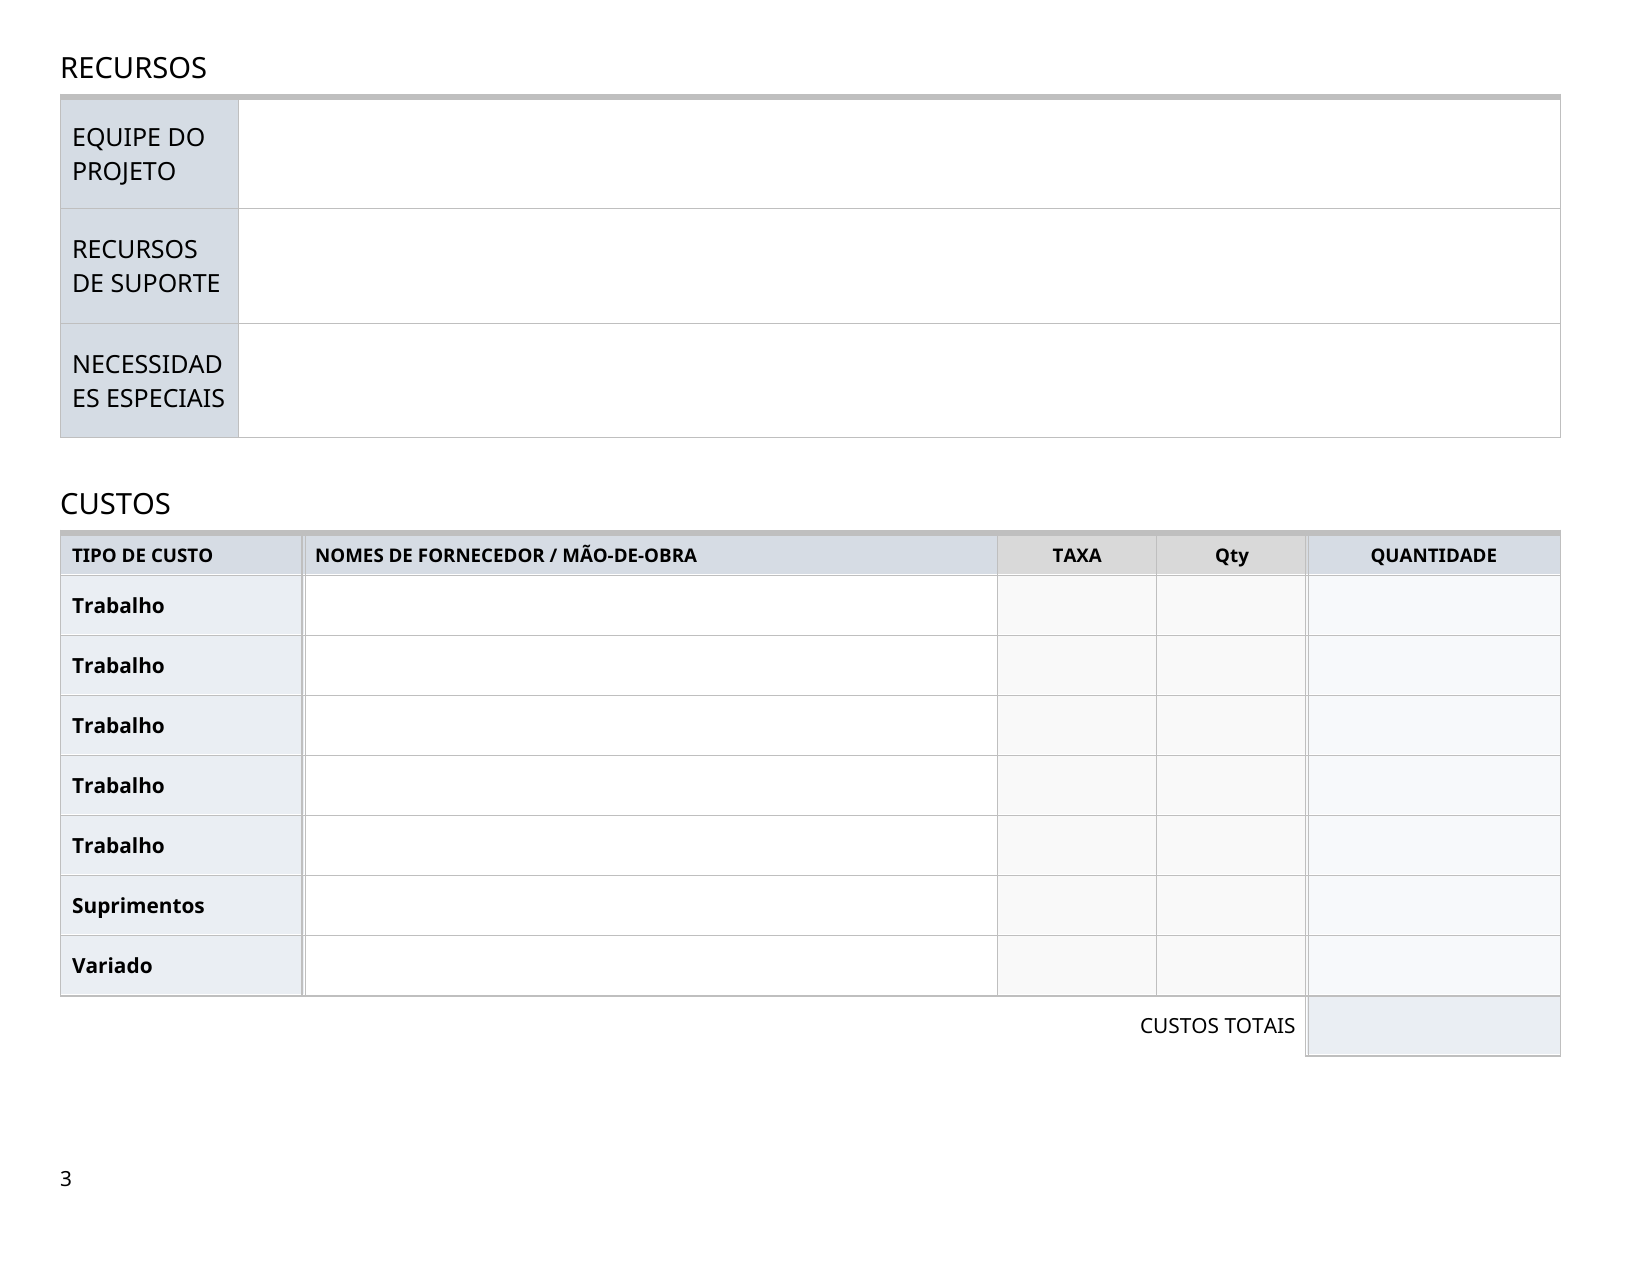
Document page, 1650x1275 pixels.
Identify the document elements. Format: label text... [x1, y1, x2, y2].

table_cell [306, 816, 997, 874]
table_cell [1309, 997, 1560, 1054]
table_header TIPO DE CUSTO [61, 536, 301, 574]
table_header Qty [1157, 536, 1305, 574]
table_cell [1157, 816, 1305, 874]
subtitle RECURSOS [60, 48, 1575, 87]
table_cell [998, 876, 1156, 934]
table_cell Trabalho [61, 576, 301, 634]
table_header QUANTIDADE [1309, 536, 1560, 574]
table_cell Trabalho [61, 816, 301, 874]
table_cell Trabalho [61, 636, 301, 694]
table_cell [239, 209, 1560, 323]
table_cell RECURSOS DE SUPORTE [61, 209, 238, 323]
table_cell [306, 576, 997, 634]
table_cell [306, 756, 997, 814]
table_cell [1157, 936, 1305, 994]
table_cell CUSTOS TOTAIS [998, 997, 1305, 1054]
table_cell [998, 936, 1156, 994]
table_cell [1157, 636, 1305, 694]
table_cell Suprimentos [61, 876, 301, 934]
table_cell [306, 936, 997, 994]
table_cell Variado [61, 936, 301, 994]
table_cell [1157, 756, 1305, 814]
table_cell [1309, 876, 1560, 934]
table_cell Trabalho [61, 756, 301, 814]
table_cell [306, 696, 997, 754]
table_cell [1157, 696, 1305, 754]
table_cell [239, 324, 1560, 437]
table_cell [998, 636, 1156, 694]
table_cell [1309, 696, 1560, 754]
table_cell Trabalho [61, 696, 301, 754]
table_cell [681, 997, 997, 1054]
table_cell [1309, 936, 1560, 994]
table_cell [304, 997, 681, 1054]
table_header [239, 100, 1560, 208]
table_cell [1157, 876, 1305, 934]
table_cell [998, 576, 1156, 634]
table_cell NECESSIDADES ESPECIAIS [61, 324, 238, 437]
table_header TAXA [998, 536, 1156, 574]
table_cell [61, 997, 304, 1054]
table_cell [1309, 576, 1560, 634]
table_cell [998, 816, 1156, 874]
table_header NOMES DE FORNECEDOR / MÃO-DE-OBRA [306, 536, 997, 574]
table_cell [1309, 816, 1560, 874]
subtitle CUSTOS [60, 484, 1575, 523]
table_cell [1157, 576, 1305, 634]
table_cell [1309, 636, 1560, 694]
table_cell [1309, 756, 1560, 814]
table_cell [306, 636, 997, 694]
table_cell [998, 756, 1156, 814]
table_header EQUIPE DO PROJETO [61, 100, 238, 208]
table_cell [306, 876, 997, 934]
table_cell [998, 696, 1156, 754]
